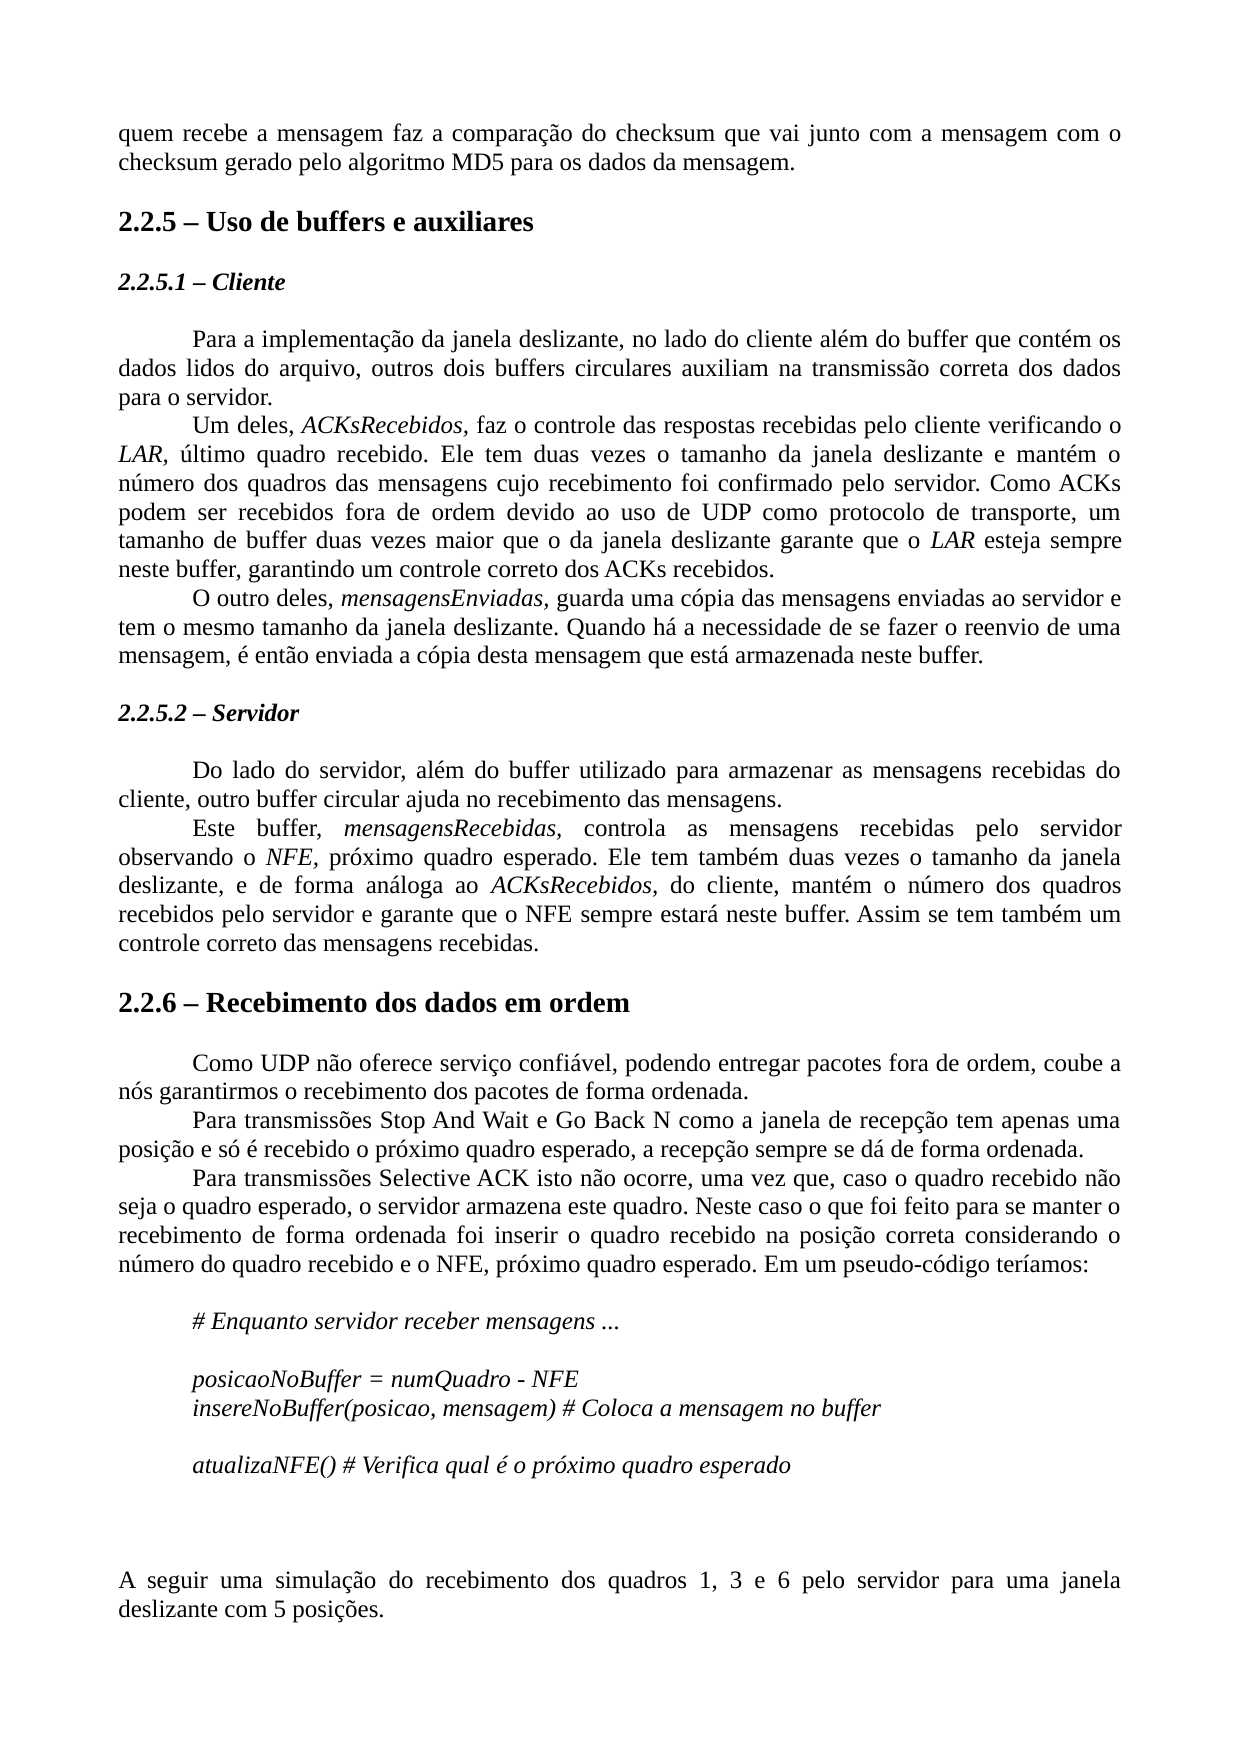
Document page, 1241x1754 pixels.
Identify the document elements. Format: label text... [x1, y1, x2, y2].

text 2.2.5.1 – Cliente [118, 267, 1122, 295]
text Para transmissões Stop And Wait e Go Back N como a janela de recepção tem apenas uma posição e só é recebido o próximo quadro esperado, a recepção sempre se dá de forma ordenada. [118, 1105, 1122, 1163]
text Como UDP não oferece serviço confiável, podendo entregar pacotes fora de ordem, coube a nós garantirmos o recebimento dos pacotes de forma ordenada. [118, 1048, 1122, 1105]
text 2.2.5.2 – Servidor [118, 698, 1122, 727]
text quem recebe a mensagem faz a comparação do checksum que vai junto com a mensagem com o checksum gerado pelo algoritmo MD5 para os dados da mensagem. [118, 118, 1122, 176]
text 2.2.6 – Recebimento dos dados em ordem [118, 985, 1122, 1019]
text atualizaNFE() # Verifica qual é o próximo quadro esperado [118, 1450, 1122, 1479]
text Este buffer, mensagensRecebidas, controla as mensagens recebidas pelo servidor observando o NFE, próximo quadro esperado. Ele tem também duas vezes o tamanho da janela deslizante, e de forma análoga ao ACKsRecebidos, do cliente, mantém o número dos quadros recebidos pelo servidor e garante que o NFE sempre estará neste buffer. Assim se tem também um controle correto das mensagens recebidas. [118, 813, 1122, 957]
text 2.2.5 – Uso de buffers e auxiliares [118, 204, 1122, 238]
text Do lado do servidor, além do buffer utilizado para armazenar as mensagens recebidas do cliente, outro buffer circular ajuda no recebimento das mensagens. [118, 755, 1122, 813]
text Para transmissões Selective ACK isto não ocorre, uma vez que, caso o quadro recebido não seja o quadro esperado, o servidor armazena este quadro. Neste caso o que foi feito para se manter o recebimento de forma ordenada foi inserir o quadro recebido na posição correta considerando o número do quadro recebido e o NFE, próximo quadro esperado. Em um pseudo-código teríamos: [118, 1163, 1122, 1278]
text Para a implementação da janela deslizante, no lado do cliente além do buffer que contém os dados lidos do arquivo, outros dois buffers circulares auxiliam na transmissão correta dos dados para o servidor. [118, 324, 1122, 410]
text insereNoBuffer(posicao, mensagem) # Coloca a mensagem no buffer [118, 1393, 1122, 1421]
text A seguir uma simulação do recebimento dos quadros 1, 3 e 6 pelo servidor para uma janela deslizante com 5 posições. [118, 1565, 1122, 1623]
text posicaoNoBuffer = numQuadro - NFE [118, 1364, 1122, 1393]
text # Enquanto servidor receber mensagens ... [118, 1306, 1122, 1335]
text O outro deles, mensagensEnviadas, guarda uma cópia das mensagens enviadas ao servidor e tem o mesmo tamanho da janela deslizante. Quando há a necessidade de se fazer o reenvio de uma mensagem, é então enviada a cópia desta mensagem que está armazenada neste buffer. [118, 583, 1122, 669]
text Um deles, ACKsRecebidos, faz o controle das respostas recebidas pelo cliente verificando o LAR, último quadro recebido. Ele tem duas vezes o tamanho da janela deslizante e mantém o número dos quadros das mensagens cujo recebimento foi confirmado pelo servidor. Como ACKs podem ser recebidos fora de ordem devido ao uso de UDP como protocolo de transporte, um tamanho de buffer duas vezes maior que o da janela deslizante garante que o LAR esteja sempre neste buffer, garantindo um controle correto dos ACKs recebidos. [118, 410, 1122, 583]
